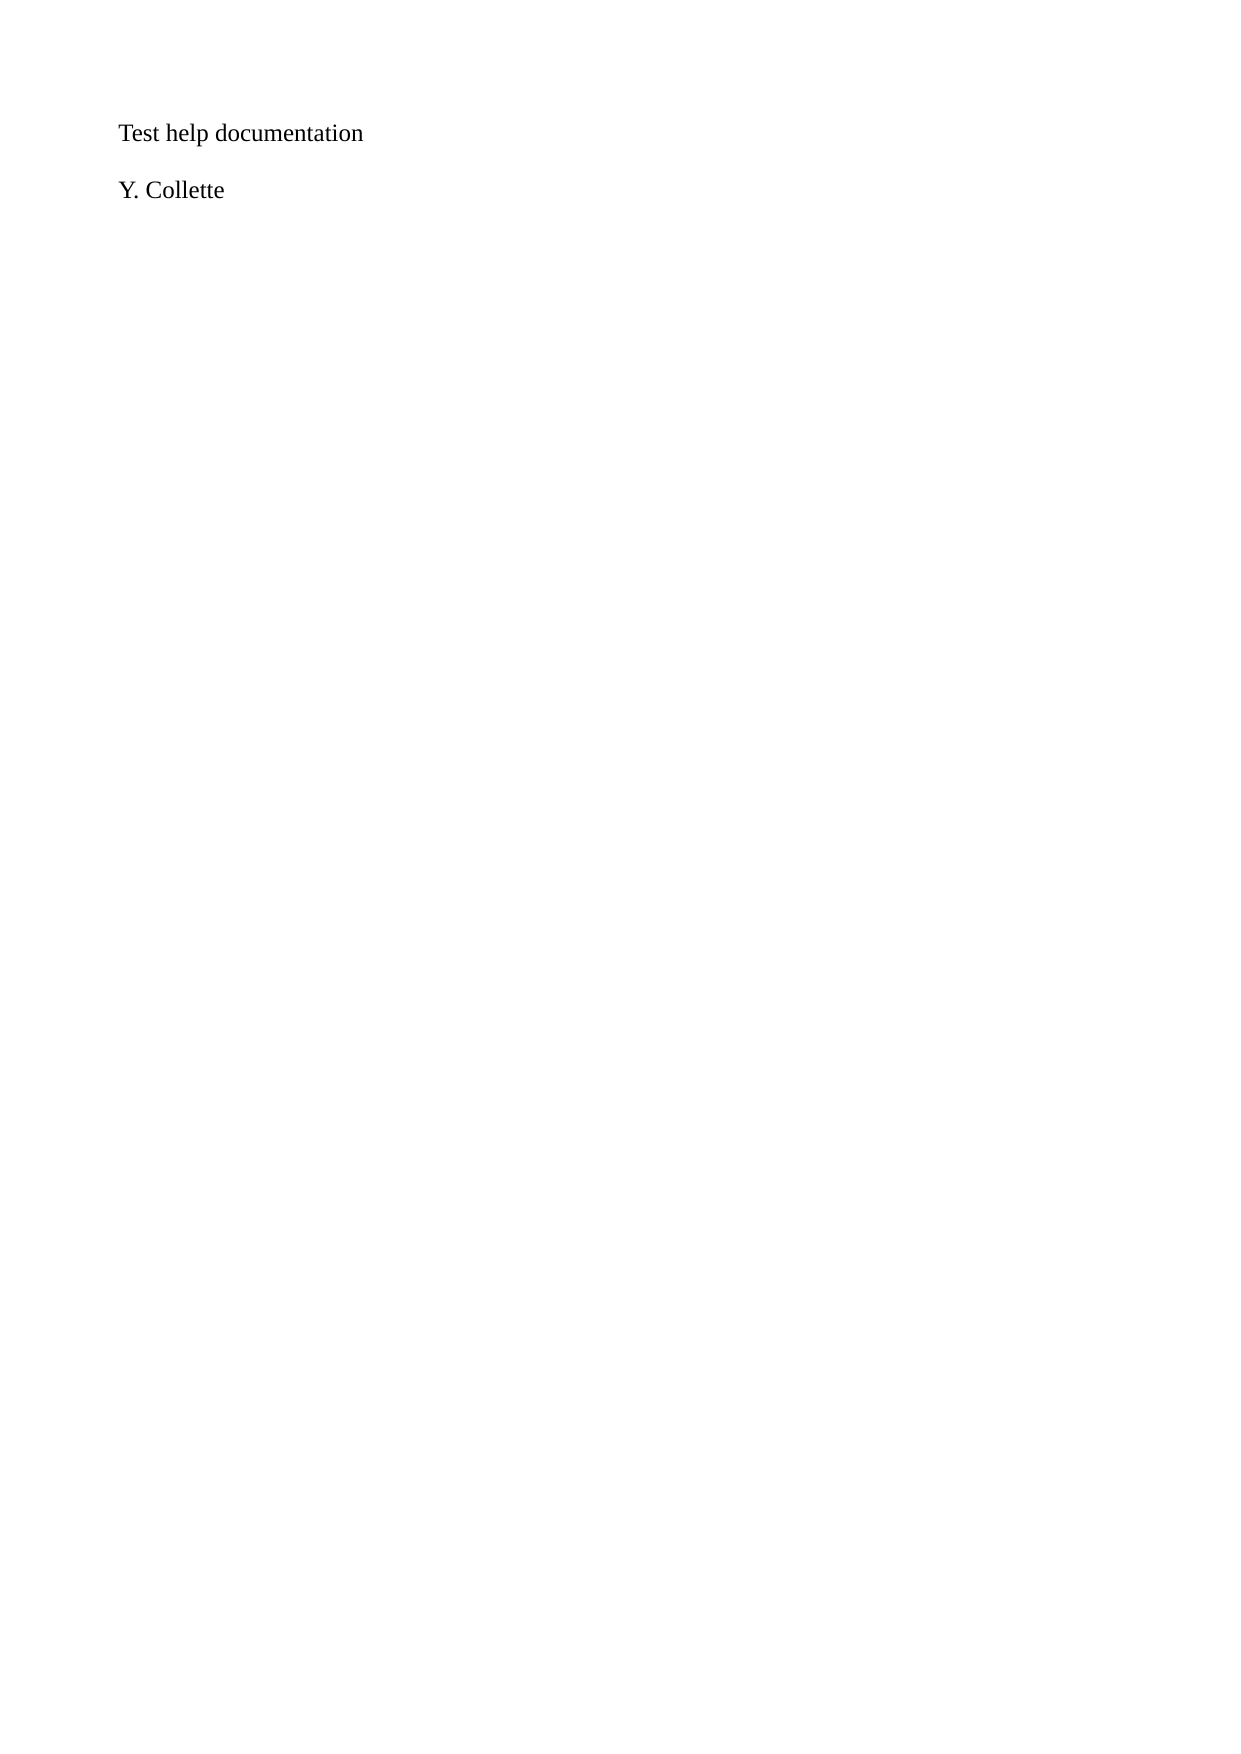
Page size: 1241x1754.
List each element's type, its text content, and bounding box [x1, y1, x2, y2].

text Test help documentation [118, 118, 1122, 147]
text Y. Collette [118, 176, 1122, 204]
